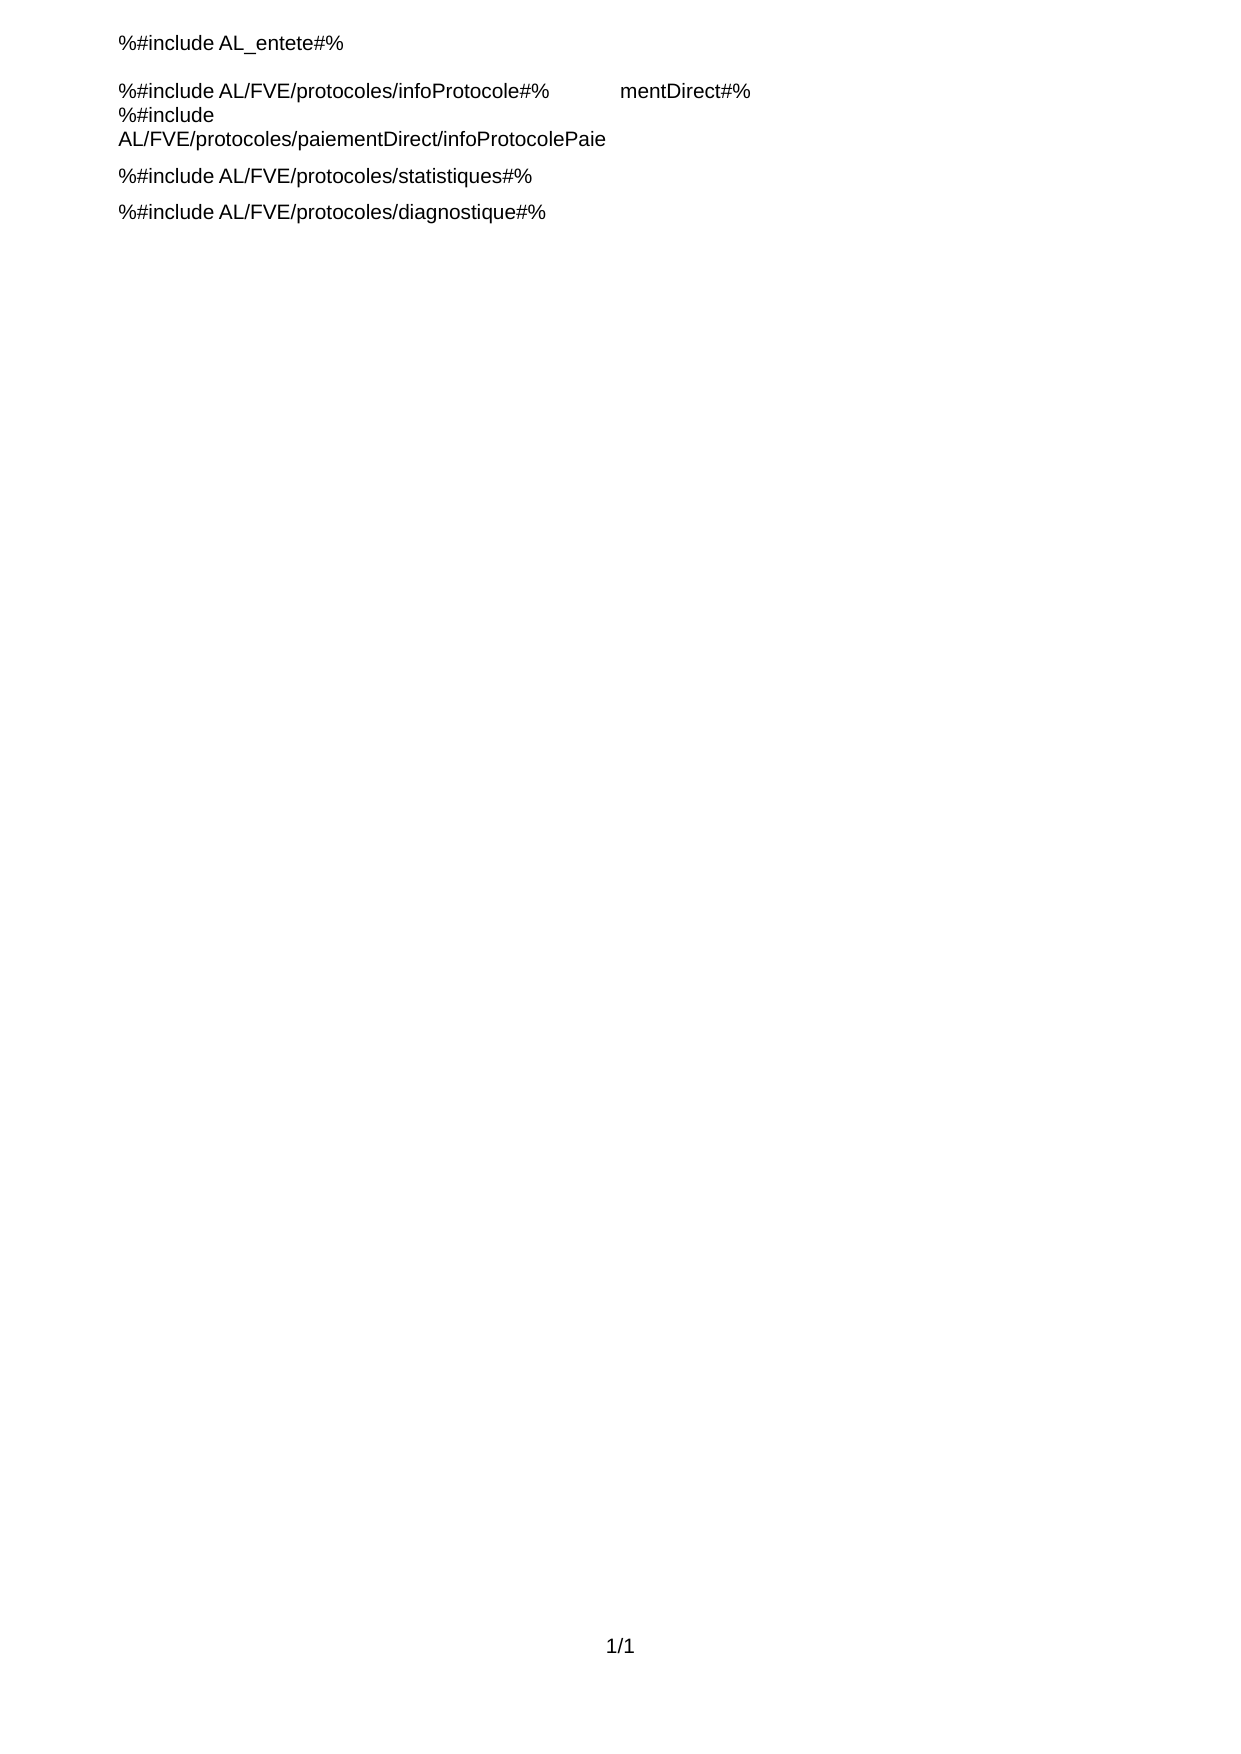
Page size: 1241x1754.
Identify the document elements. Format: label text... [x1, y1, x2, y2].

text %#include AL/FVE/protocoles/infoProtocole#% [118, 79, 620, 103]
text %#include AL/FVE/protocoles/diagnostique#% [118, 200, 1122, 224]
text %#include AL/FVE/protocoles/paiementDirect/infoProtocolePaiementDirect#% [118, 79, 1122, 151]
text %#include AL_entete#% [118, 31, 1122, 55]
text %#include AL/FVE/protocoles/statistiques#% [118, 163, 1122, 187]
